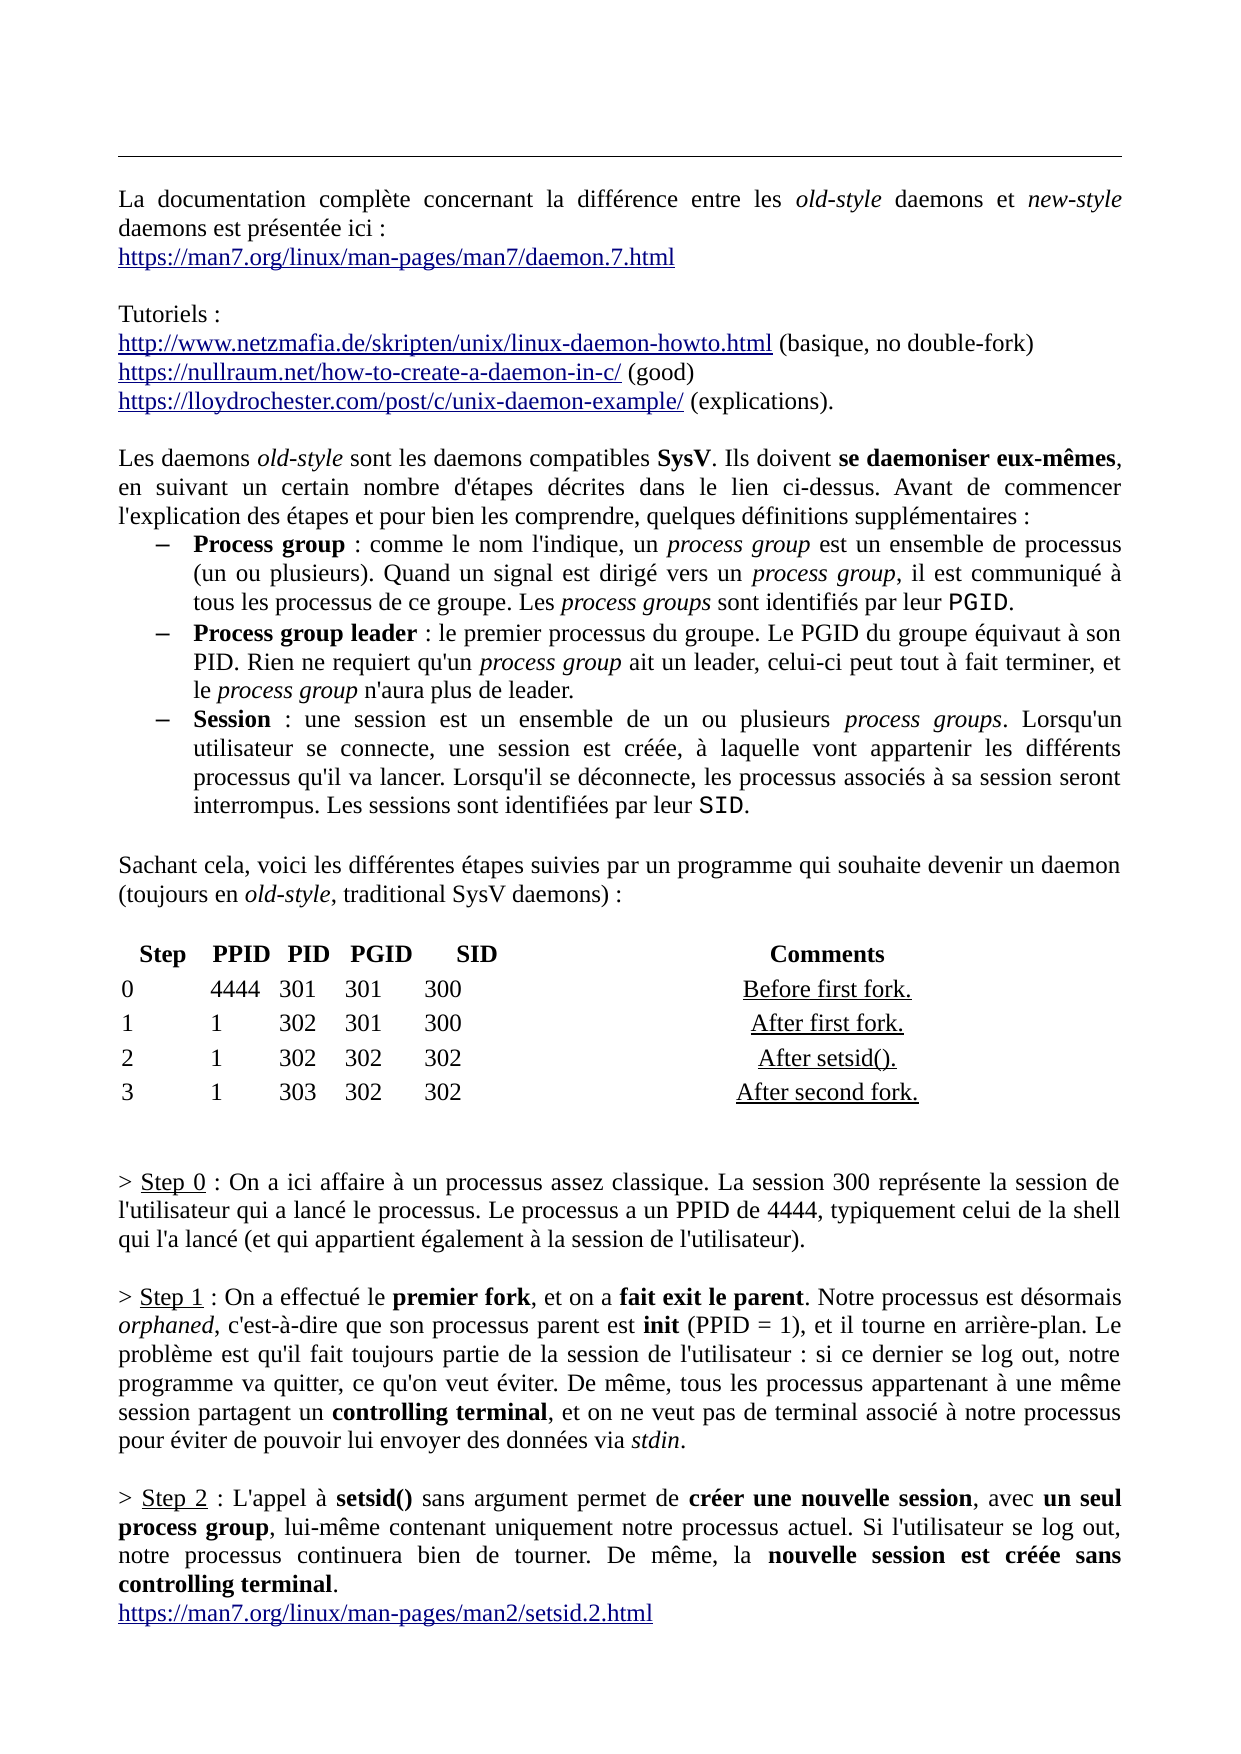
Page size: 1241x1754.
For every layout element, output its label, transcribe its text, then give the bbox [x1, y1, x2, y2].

table_cell 1 [118, 1005, 207, 1040]
table_cell 302 [421, 1040, 532, 1074]
table_cell 3 [118, 1075, 207, 1109]
table_cell 302 [276, 1040, 342, 1074]
table_header SID [421, 936, 532, 971]
table_cell 301 [276, 971, 342, 1005]
text Sachant cela, voici les différentes étapes suivies par un programme qui souhaite devenir un daemon (toujours en old-style, traditional SysV daemons) : [118, 850, 1122, 907]
text > Step 2 : L'appel à setsid() sans argument permet de créer une nouvelle session, avec un seul process group, lui-même contenant uniquement notre processus actuel. Si l'utilisateur se log out, notre processus continuera bien de tourner. De même, la nouvelle session est créée sans controlling terminal. [118, 1483, 1122, 1598]
table_header PGID [342, 936, 421, 971]
table_cell 302 [342, 1040, 421, 1074]
table_cell 300 [421, 1005, 532, 1040]
table_cell 1 [207, 1075, 276, 1109]
list Process group : comme le nom l'indique, un process group est un ensemble de processus (un ou plusieurs). Quand un signal est dirigé vers un process group, il est communiqué à tous les processus de ce groupe. Les process groups sont identifiés par leur PGID. [156, 529, 1122, 618]
table_cell 0 [118, 971, 207, 1005]
table_cell 2 [118, 1040, 207, 1074]
table_header PID [276, 936, 342, 971]
text https://man7.org/linux/man-pages/man7/daemon.7.html [118, 242, 1122, 271]
table_header PPID [207, 936, 276, 971]
table_cell 301 [342, 1005, 421, 1040]
table_cell Before first fork. [532, 971, 1122, 1005]
text > Step 1 : On a effectué le premier fork, et on a fait exit le parent. Notre processus est désormais orphaned, c'est-à-dire que son processus parent est init (PPID = 1), et il tourne en arrière-plan. Le problème est qu'il fait toujours partie de la session de l'utilisateur : si ce dernier se log out, notre programme va quitter, ce qu'on veut éviter. De même, tous les processus appartenant à une même session partagent un controlling terminal, et on ne veut pas de terminal associé à notre processus pour éviter de pouvoir lui envoyer des données via stdin. [118, 1282, 1122, 1454]
list Process group leader : le premier processus du groupe. Le PGID du groupe équivaut à son PID. Rien ne requiert qu'un process group ait un leader, celui-ci peut tout à fait terminer, et le process group n'aura plus de leader. [156, 618, 1122, 704]
table_header Comments [532, 936, 1122, 971]
table_cell After first fork. [532, 1005, 1122, 1040]
text https://man7.org/linux/man-pages/man2/setsid.2.html [118, 1598, 1122, 1627]
table_cell 4444 [207, 971, 276, 1005]
table_cell 302 [276, 1005, 342, 1040]
table_header Step [118, 936, 207, 971]
table_cell 302 [342, 1075, 421, 1109]
text https://lloydrochester.com/post/c/unix-daemon-example/ (explications). [118, 386, 1122, 414]
text https://nullraum.net/how-to-create-a-daemon-in-c/ (good) [118, 357, 1122, 386]
text La documentation complète concernant la différence entre les old-style daemons et new-style daemons est présentée ici : [118, 184, 1122, 242]
table_cell After setsid(). [532, 1040, 1122, 1074]
text Les daemons old-style sont les daemons compatibles SysV. Ils doivent se daemoniser eux-mêmes, en suivant un certain nombre d'étapes décrites dans le lien ci-dessus. Avant de commencer l'explication des étapes et pour bien les comprendre, quelques définitions supplémentaires : [118, 443, 1122, 529]
list Session : une session est un ensemble de un ou plusieurs process groups. Lorsqu'un utilisateur se connecte, une session est créée, à laquelle vont appartenir les différents processus qu'il va lancer. Lorsqu'il se déconnecte, les processus associés à sa session seront interrompus. Les sessions sont identifiées par leur SID. [156, 704, 1122, 821]
table_cell 1 [207, 1005, 276, 1040]
table_cell 301 [342, 971, 421, 1005]
table_cell After second fork. [532, 1075, 1122, 1109]
table_cell 302 [421, 1075, 532, 1109]
text Tutoriels : [118, 299, 1122, 328]
text http://www.netzmafia.de/skripten/unix/linux-daemon-howto.html (basique, no double-fork) [118, 328, 1122, 357]
table_cell 303 [276, 1075, 342, 1109]
table_cell 300 [421, 971, 532, 1005]
table_cell 1 [207, 1040, 276, 1074]
text > Step 0 : On a ici affaire à un processus assez classique. La session 300 représente la session de l'utilisateur qui a lancé le processus. Le processus a un PPID de 4444, typiquement celui de la shell qui l'a lancé (et qui appartient également à la session de l'utilisateur). [118, 1167, 1122, 1253]
